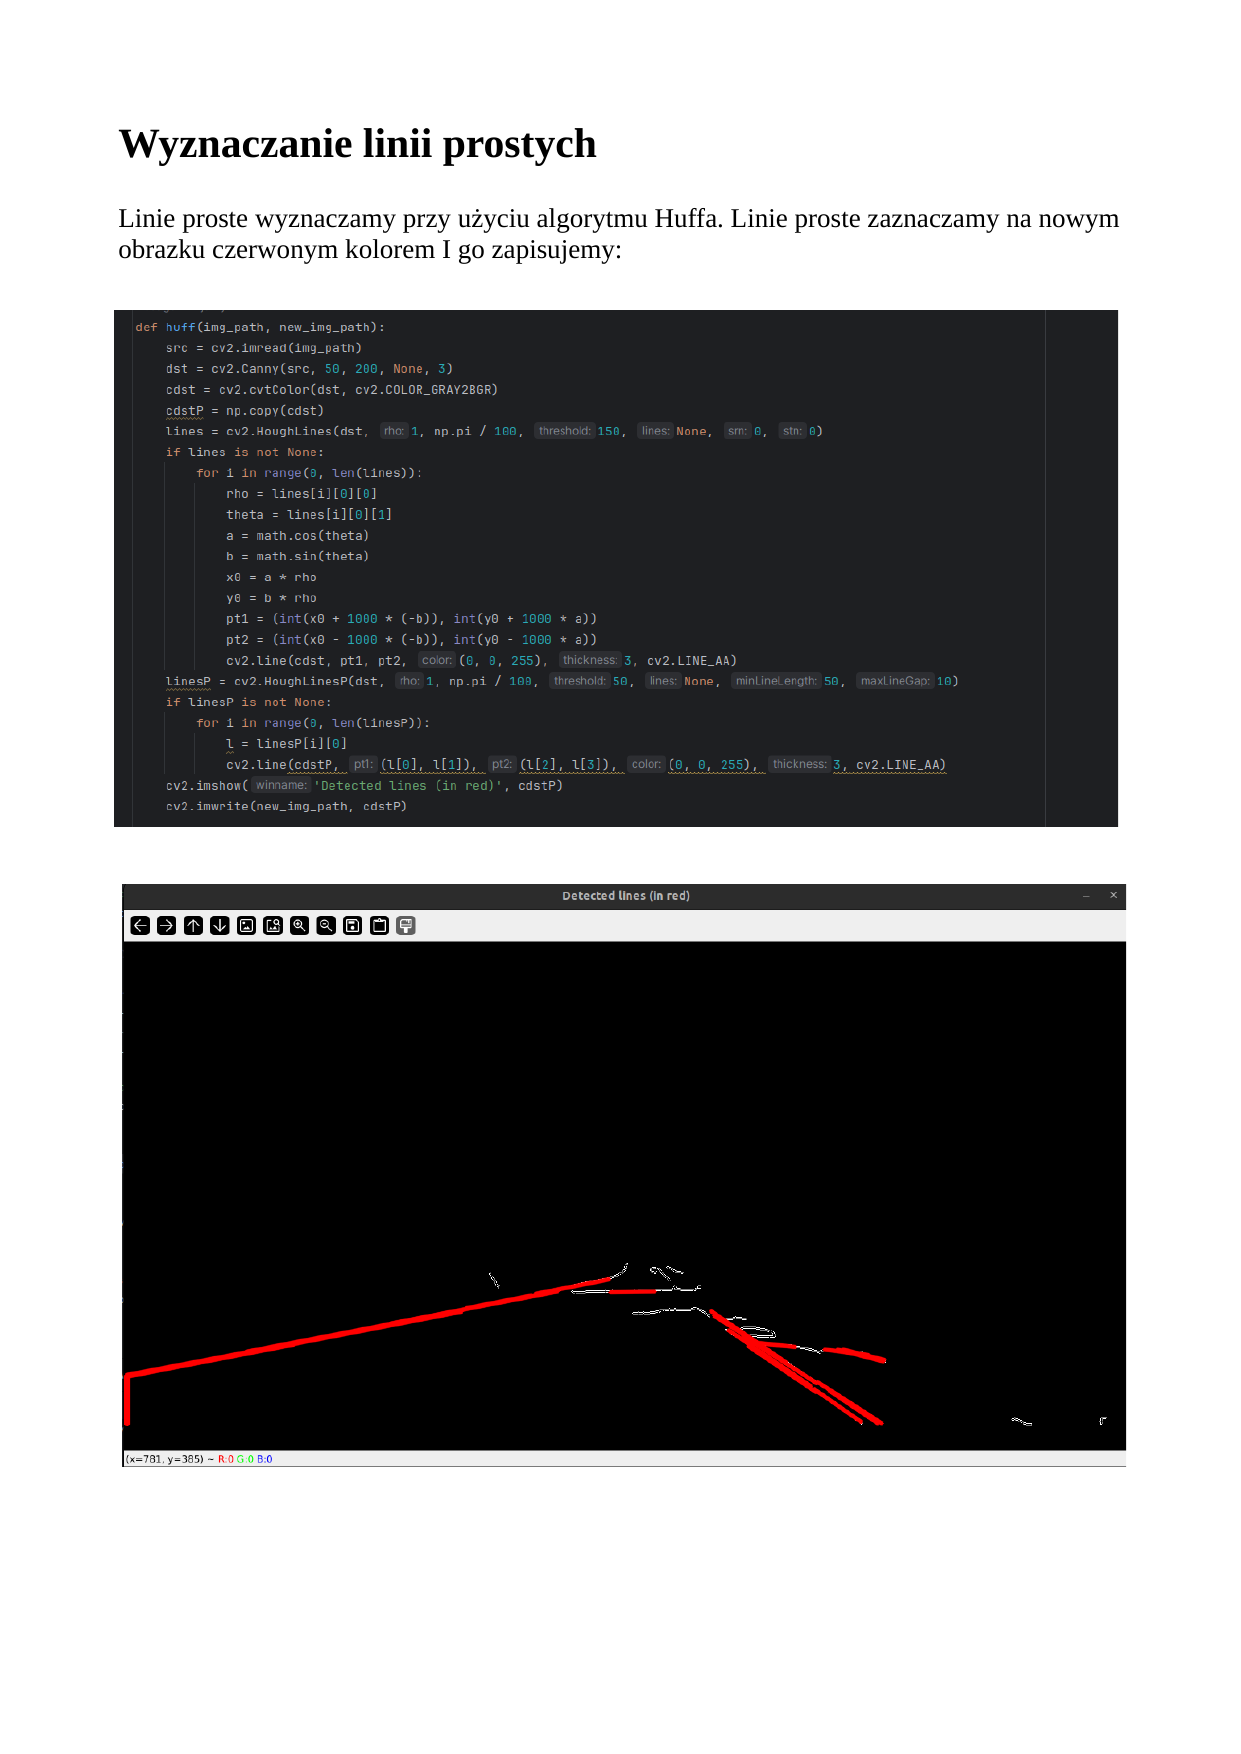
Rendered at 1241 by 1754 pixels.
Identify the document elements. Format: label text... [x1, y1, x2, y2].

text Wyznaczanie linii prostych [118, 118, 1122, 166]
picture [114, 310, 1119, 827]
text Linie proste wyznaczamy przy użyciu algorytmu Huffa. Linie proste zaznaczamy na nowym obrazku czerwonym kolorem I go zapisujemy: [118, 202, 1122, 264]
picture [122, 884, 1127, 1467]
